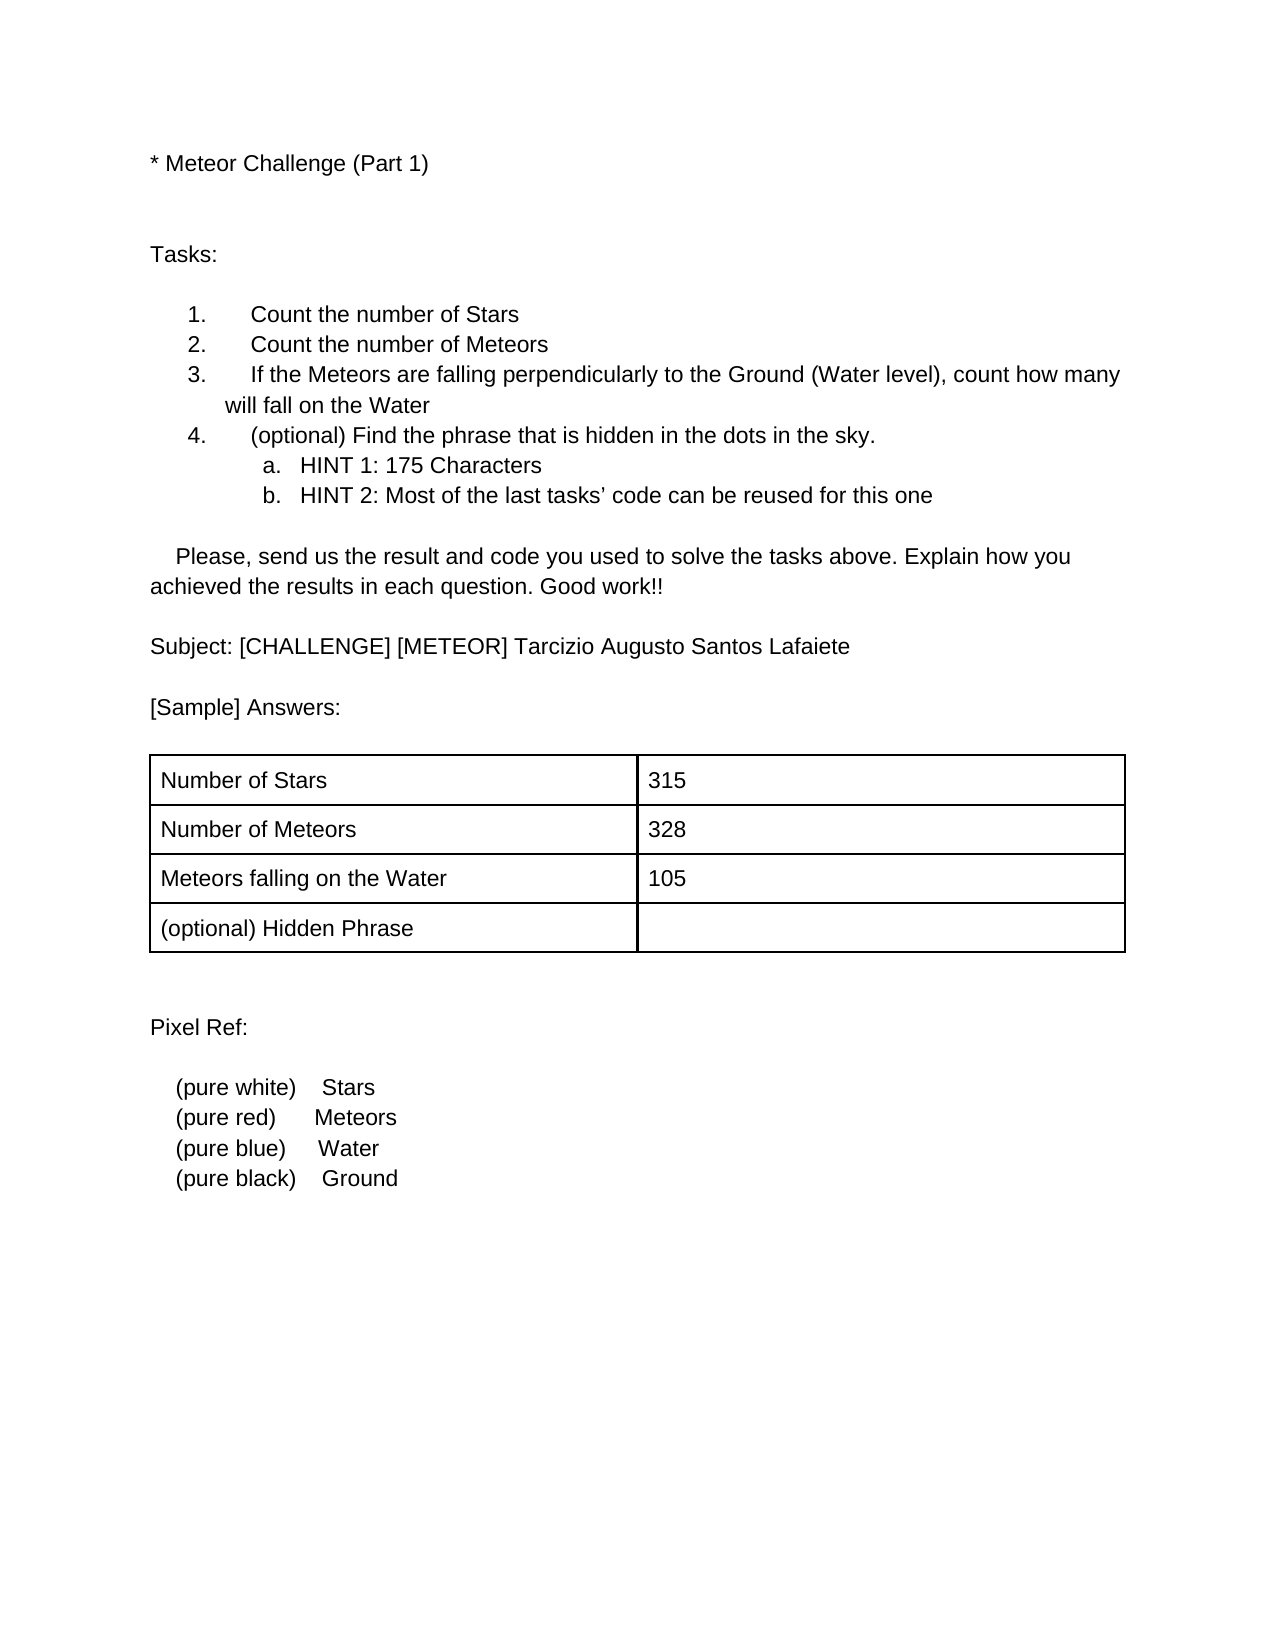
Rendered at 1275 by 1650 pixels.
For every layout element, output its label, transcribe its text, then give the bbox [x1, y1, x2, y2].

text Please, send us the result and code you used to solve the tasks above. Explain how you achieved the results in each question. Good work!! [150, 543, 1125, 599]
text (pure black) Ground [150, 1165, 1125, 1191]
text (pure red) Meteors [150, 1104, 1125, 1131]
list Count the number of Meteors [187, 331, 1125, 358]
table_cell (optional) Hidden Phrase [151, 904, 636, 951]
list Count the number of Stars [187, 301, 1125, 327]
table_cell Meteors falling on the Water [151, 855, 636, 902]
text (pure blue) Water [150, 1134, 1125, 1161]
list (optional) Find the phrase that is hidden in the dots in the sky. [187, 422, 1125, 448]
text Pixel Ref: [150, 1014, 1125, 1040]
list If the Meteors are falling perpendicularly to the Ground (Water level), count how many will fall on the Water [187, 361, 1125, 418]
text Subject: [CHALLENGE] [METEOR] Tarcizio Augusto Santos Lafaiete [150, 633, 1125, 660]
text * Meteor Challenge (Part 1) [150, 150, 1125, 176]
list HINT 2: Most of the last tasks’ code can be reused for this one [262, 482, 1125, 509]
list HINT 1: 175 Characters [262, 452, 1125, 478]
text (pure white) Stars [150, 1074, 1125, 1101]
table_cell Number of Meteors [151, 806, 636, 853]
text [Sample] Answers: [150, 694, 1125, 720]
table_cell [639, 904, 1124, 951]
table_header Number of Stars [151, 756, 636, 803]
table_cell 328 [639, 806, 1124, 853]
table_cell 105 [639, 855, 1124, 902]
text Tasks: [150, 241, 1125, 267]
table_header 315 [639, 756, 1124, 803]
